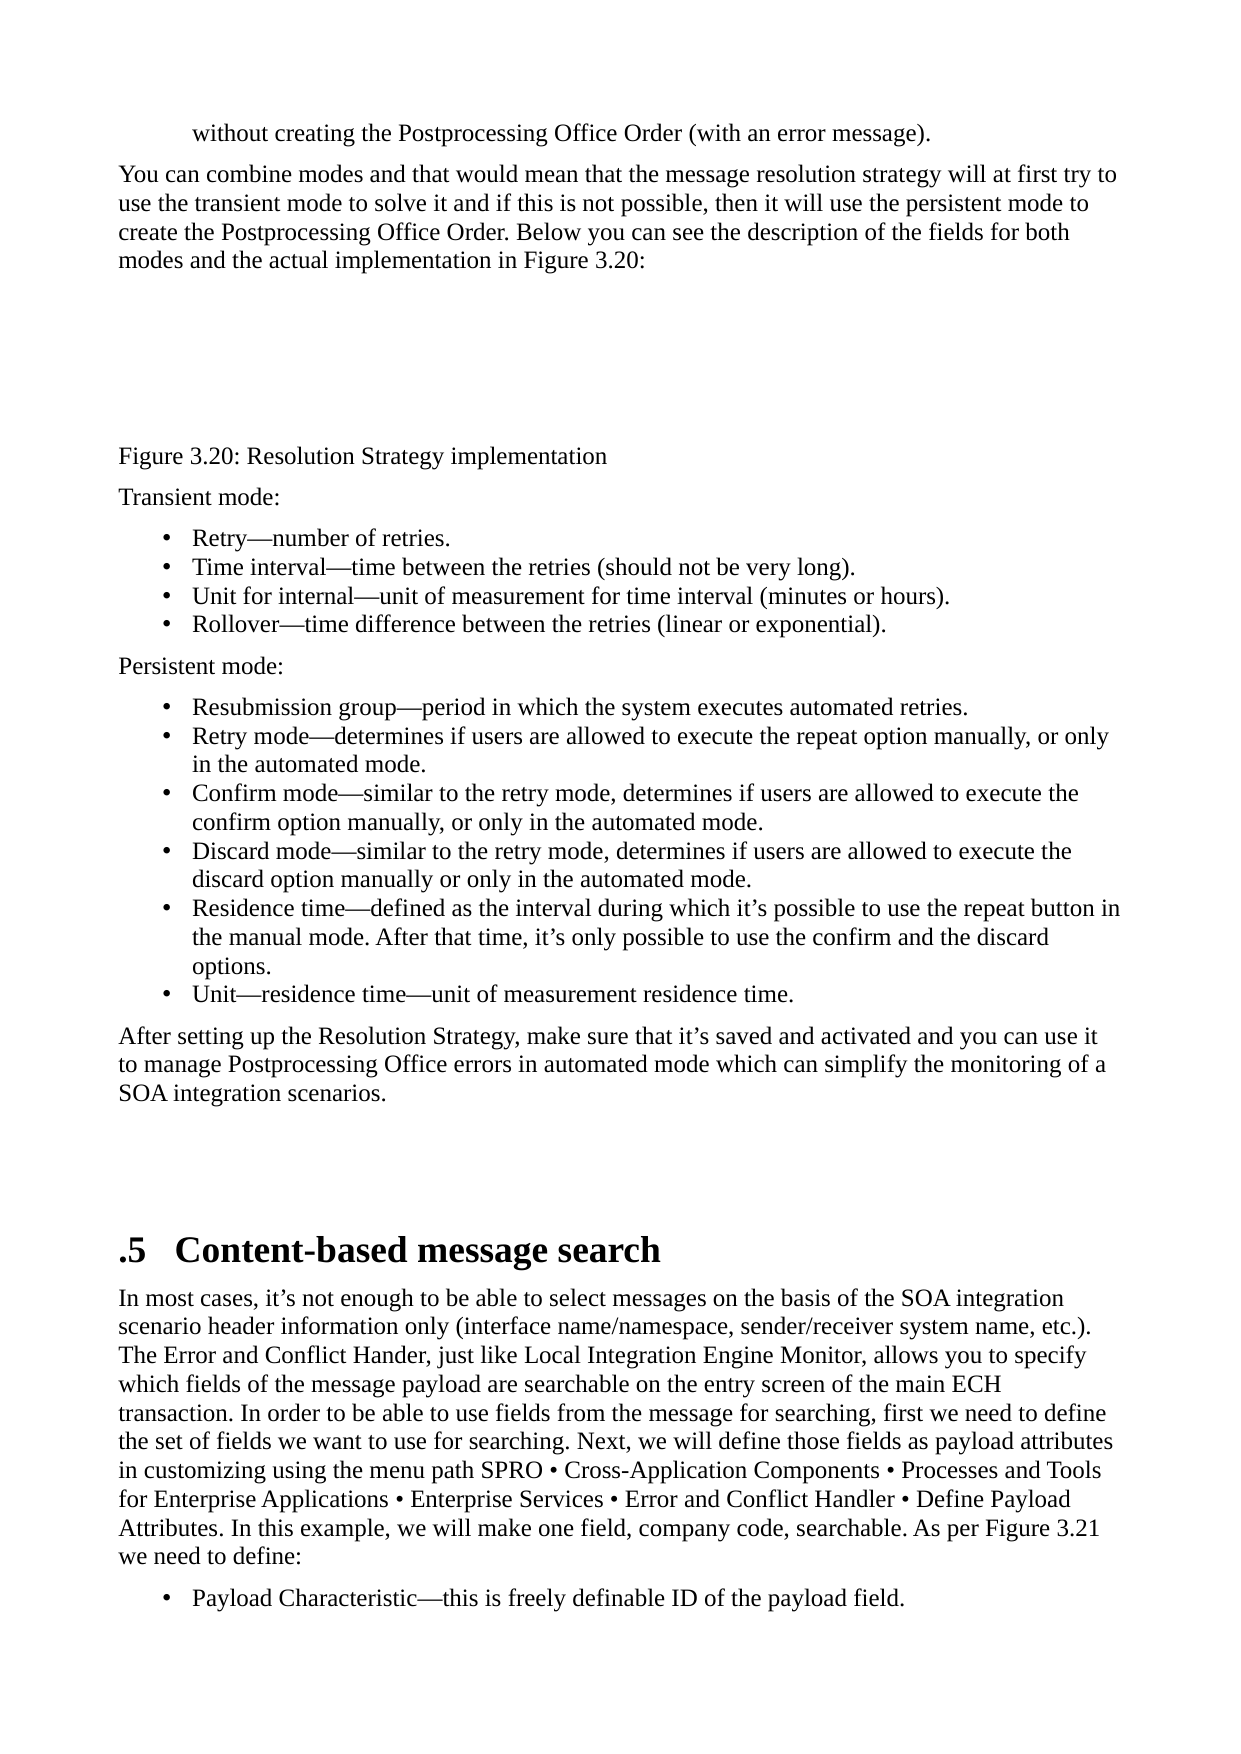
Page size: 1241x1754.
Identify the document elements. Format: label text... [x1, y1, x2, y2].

text Transient mode: [118, 482, 1122, 511]
list without creating the Postprocessing Office Order (with an error message). [162, 118, 1122, 147]
list Resubmission group—period in which the system executes automated retries. [162, 692, 1122, 721]
list Residence time—defined as the interval during which it’s possible to use the repeat button in the manual mode. After that time, it’s only possible to use the confirm and the discard options. [162, 893, 1122, 979]
list Retry—number of retries. [162, 523, 1122, 552]
list Rollover—time difference between the retries (linear or exponential). [162, 609, 1122, 638]
text After setting up the Resolution Strategy, make sure that it’s saved and activated and you can use it to manage Postprocessing Office errors in automated mode which can simplify the monitoring of a SOA integration scenarios. [118, 1021, 1122, 1107]
list Discard mode—similar to the retry mode, determines if users are allowed to execute the discard option manually or only in the automated mode. [162, 836, 1122, 893]
text Figure 3.20: Resolution Strategy implementation [118, 441, 1122, 469]
text Persistent mode: [118, 651, 1122, 679]
list Confirm mode—similar to the retry mode, determines if users are allowed to execute the confirm option manually, or only in the automated mode. [162, 778, 1122, 836]
subtitle .5 Content-based message search [118, 1227, 1122, 1270]
list Unit—residence time—unit of measurement residence time. [162, 979, 1122, 1008]
text In most cases, it’s not enough to be able to select messages on the basis of the SOA integration scenario header information only (interface name/namespace, sender/receiver system name, etc.). The Error and Conflict Hander, just like Local Integration Engine Monitor, allows you to specify which fields of the message payload are searchable on the entry screen of the main ECH transaction. In order to be able to use fields from the message for searching, first we need to define the set of fields we want to use for searching. Next, we will define those fields as payload attributes in customizing using the menu path SPRO • Cross-Application Components • Processes and Tools for Enterprise Applications • Enterprise Services • Error and Conflict Handler • Define Payload Attributes. In this example, we will make one field, company code, searchable. As per Figure 3.21 we need to define: [118, 1283, 1122, 1570]
list Payload Characteristic—this is freely definable ID of the payload field. [162, 1583, 1122, 1611]
text You can combine modes and that would mean that the message resolution strategy will at first try to use the transient mode to solve it and if this is not possible, then it will use the persistent mode to create the Postprocessing Office Order. Below you can see the description of the fields for both modes and the actual implementation in Figure 3.20: [118, 159, 1122, 274]
list Time interval—time between the retries (should not be very long). [162, 552, 1122, 581]
list Retry mode—determines if users are allowed to execute the repeat option manually, or only in the automated mode. [162, 721, 1122, 778]
list Unit for internal—unit of measurement for time interval (minutes or hours). [162, 581, 1122, 609]
